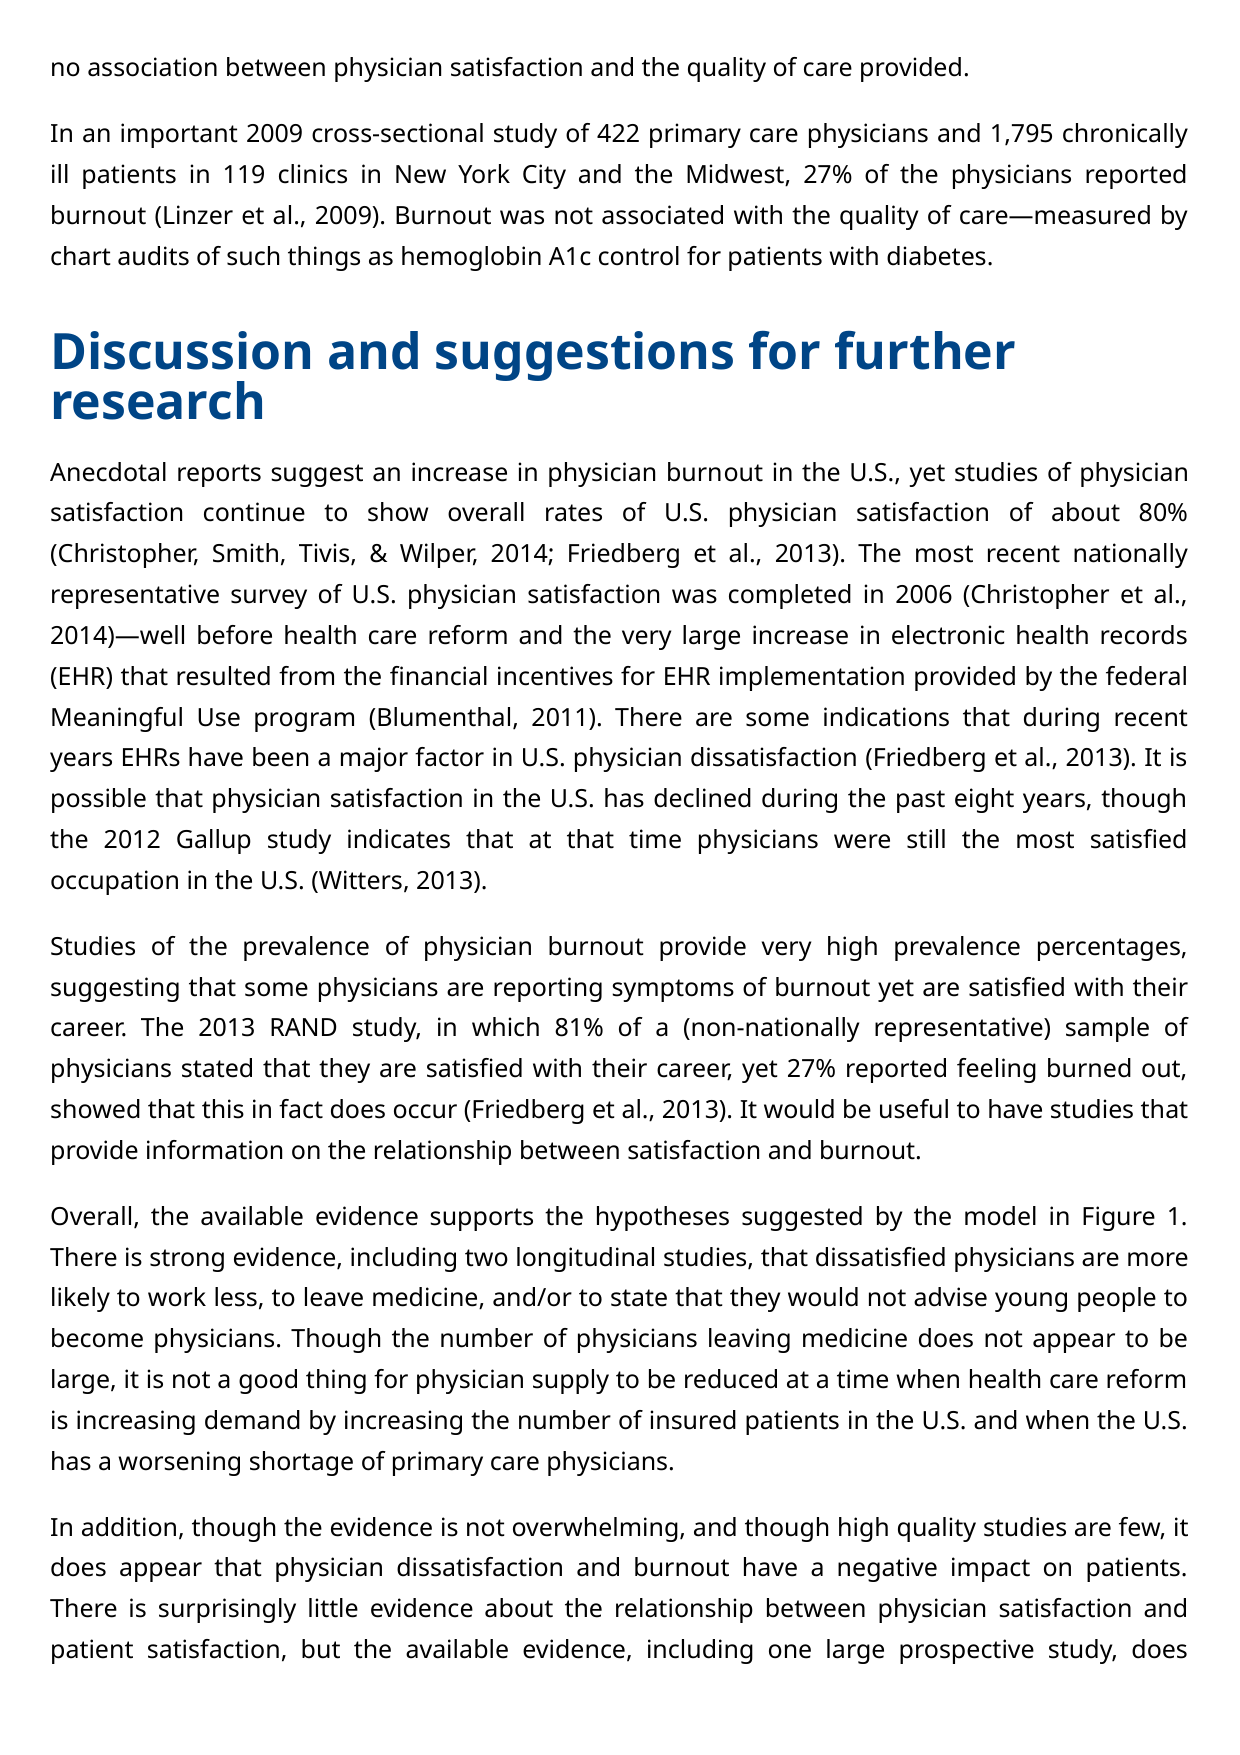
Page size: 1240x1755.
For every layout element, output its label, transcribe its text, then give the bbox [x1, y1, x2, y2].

text In addition, though the evidence is not overwhelming, and though high quality studies are few, it does appear that physician dissatisfaction and burnout have a negative impact on patients. There is surprisingly little evidence about the relationship between physician satisfaction and patient satisfaction, but the available evidence, including one large prospective study, does [50, 1509, 1189, 1666]
text Overall, the available evidence supports the hypotheses suggested by the model in Figure 1. There is strong evidence, including two longitudinal studies, that dissatisfied physicians are more likely to work less, to leave medicine, and/or to state that they would not advise young people to become physicians. Though the number of physicians leaving medicine does not appear to be large, it is not a good thing for physician supply to be reduced at a time when health care reform is increasing demand by increasing the number of insured patients in the U.S. and when the U.S. has a worsening shortage of primary care physicians. [50, 1198, 1189, 1477]
text Anecdotal reports suggest an increase in physician burnout in the U.S., yet studies of physician satisfaction continue to show overall rates of U.S. physician satisfaction of about 80% (Christopher, Smith, Tivis, & Wilper, 2014; Friedberg et al., 2013). The most recent nationally representative survey of U.S. physician satisfaction was completed in 2006 (Christopher et al., 2014)—well before health care reform and the very large increase in electronic health records (EHR) that resulted from the financial incentives for EHR implementation provided by the federal Meaningful Use program (Blumenthal, 2011). There are some indications that during recent years EHRs have been a major factor in U.S. physician dissatisfaction (Friedberg et al., 2013). It is possible that physician satisfaction in the U.S. has declined during the past eight years, though the 2012 Gallup study indicates that at that time physicians were still the most satisfied occupation in the U.S. (Witters, 2013). [50, 454, 1189, 897]
text In an important 2009 cross-sectional study of 422 primary care physicians and 1,795 chronically ill patients in 119 clinics in New York City and the Midwest, 27% of the physicians reported burnout (Linzer et al., 2009). Burnout was not associated with the quality of care—measured by chart audits of such things as hemoglobin A1c control for patients with diabetes. [50, 116, 1189, 272]
subtitle Discussion and suggestions for further research [50, 329, 1189, 429]
text no association between physician satisfaction and the quality of care provided. [50, 50, 1189, 84]
text Studies of the prevalence of physician burnout provide very high prevalence percentages, suggesting that some physicians are reporting symptoms of burnout yet are satisfied with their career. The 2013 RAND study, in which 81% of a (non-nationally representative) sample of physicians stated that they are satisfied with their career, yet 27% reported feeling burned out, showed that this in fact does occur (Friedberg et al., 2013). It would be useful to have studies that provide information on the relationship between satisfaction and burnout. [50, 928, 1189, 1167]
